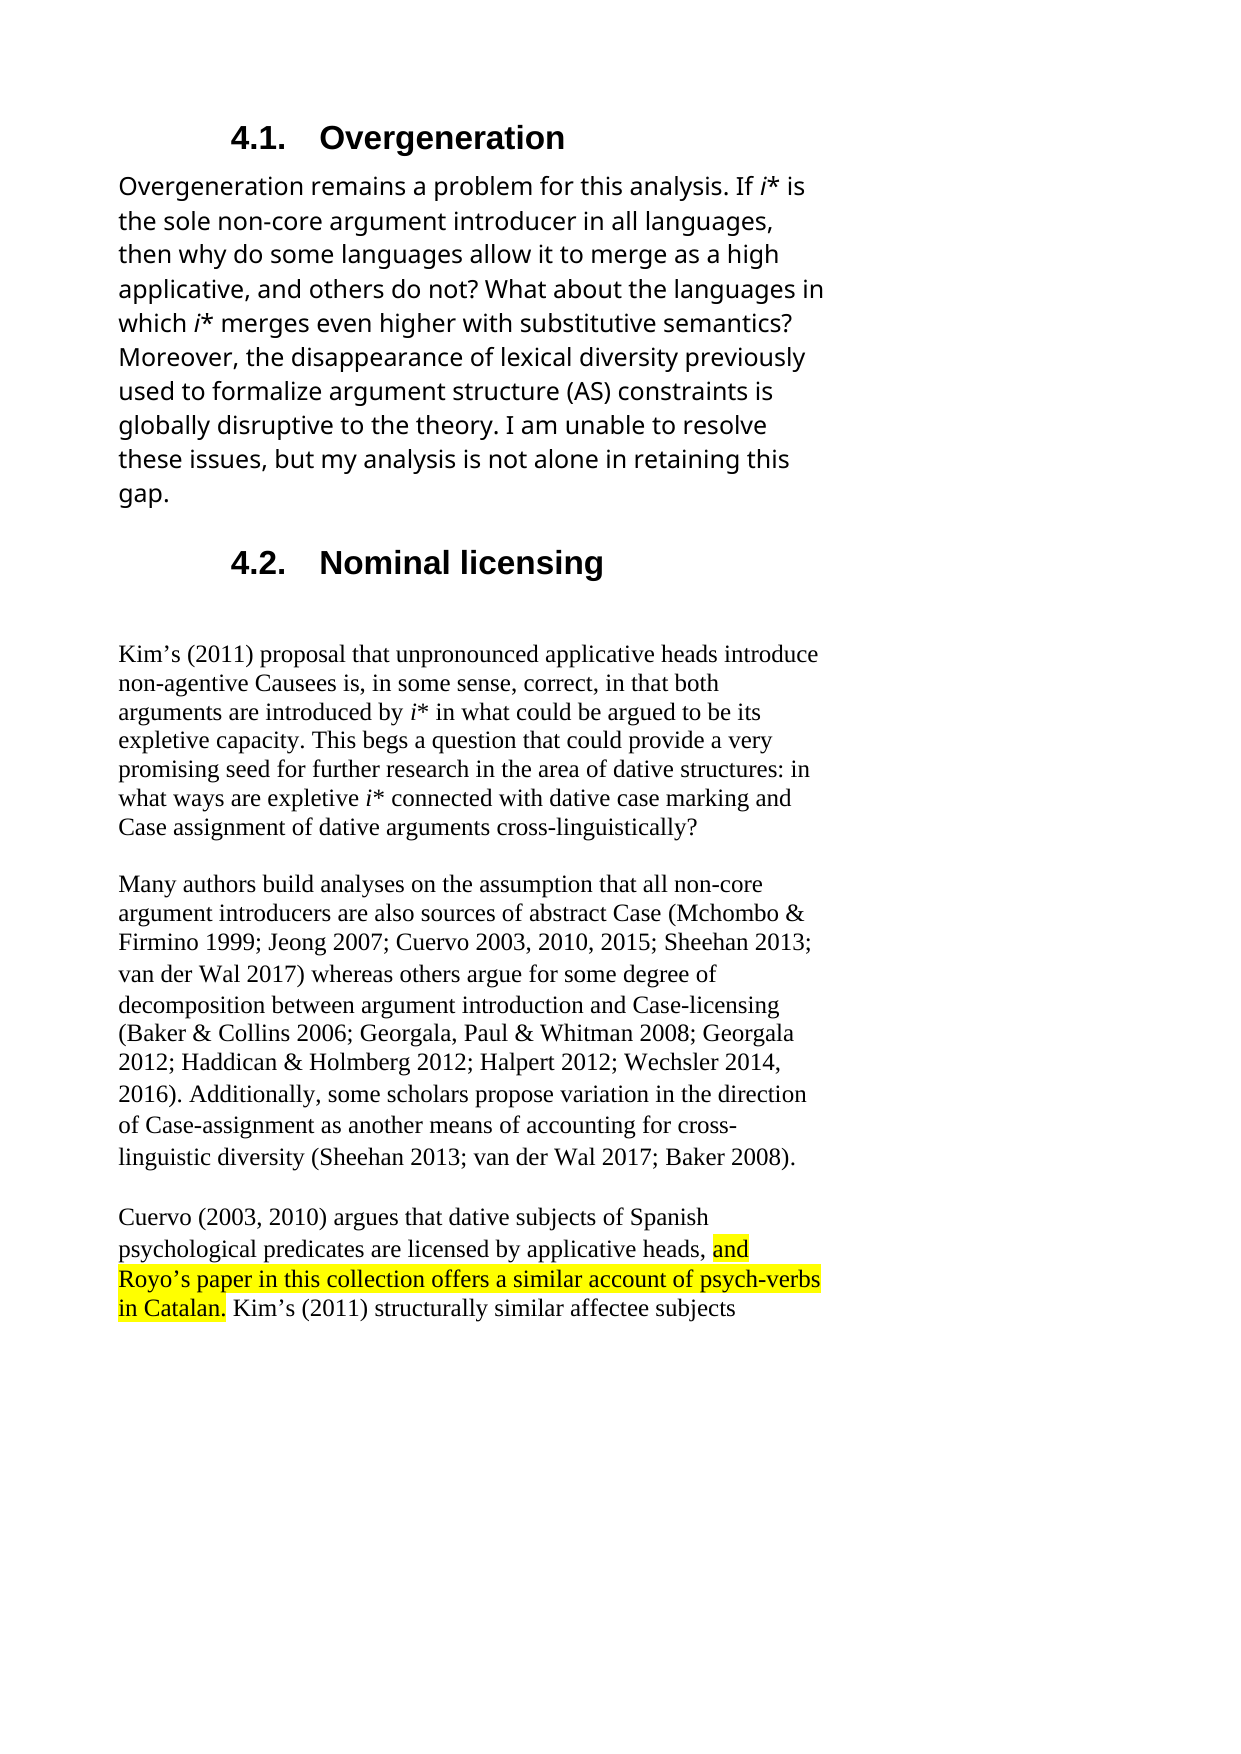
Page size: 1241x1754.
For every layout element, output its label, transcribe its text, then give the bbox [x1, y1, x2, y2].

text Cuervo (2003, 2010) argues that dative subjects of Spanish psychological predicates are licensed by applicative heads, and Royo’s paper in this collection offers a similar account of psych-verbs in Catalan. Kim’s (2011) structurally similar affectee subjects [118, 1202, 827, 1322]
text Overgeneration remains a problem for this analysis. If i* is the sole non-core argument introducer in all languages, then why do some languages allow it to merge as a high applicative, and others do not? What about the languages in which i* merges even higher with substitutive semantics? Moreover, the disappearance of lexical diversity previously used to formalize argument structure (AS) constraints is globally disruptive to the theory. I am unable to resolve these issues, but my analysis is not alone in retaining this gap. [118, 169, 827, 510]
list Nominal licensing [231, 543, 827, 581]
text Kim’s (2011) proposal that unpronounced applicative heads introduce non-agentive Causees is, in some sense, correct, in that both arguments are introduced by i* in what could be argued to be its expletive capacity. This begs a question that could provide a very promising seed for further research in the area of dative structures: in what ways are expletive i* connected with dative case marking and Case assignment of dative arguments cross-linguistically? [118, 639, 827, 841]
text Many authors build analyses on the assumption that all non-core argument introducers are also sources of abstract Case (Mchombo & Firmino 1999; Jeong 2007; Cuervo 2003, 2010, 2015; Sheehan 2013; van der Wal 2017) whereas others argue for some degree of decomposition between argument introduction and Case-licensing (Baker & Collins 2006; Georgala, Paul & Whitman 2008; Georgala 2012; Haddican & Holmberg 2012; Halpert 2012; Wechsler 2014, 2016). Additionally, some scholars propose variation in the direction of Case-assignment as another means of accounting for cross-linguistic diversity (Sheehan 2013; van der Wal 2017; Baker 2008). [118, 869, 827, 1173]
list Overgeneration [231, 118, 827, 157]
